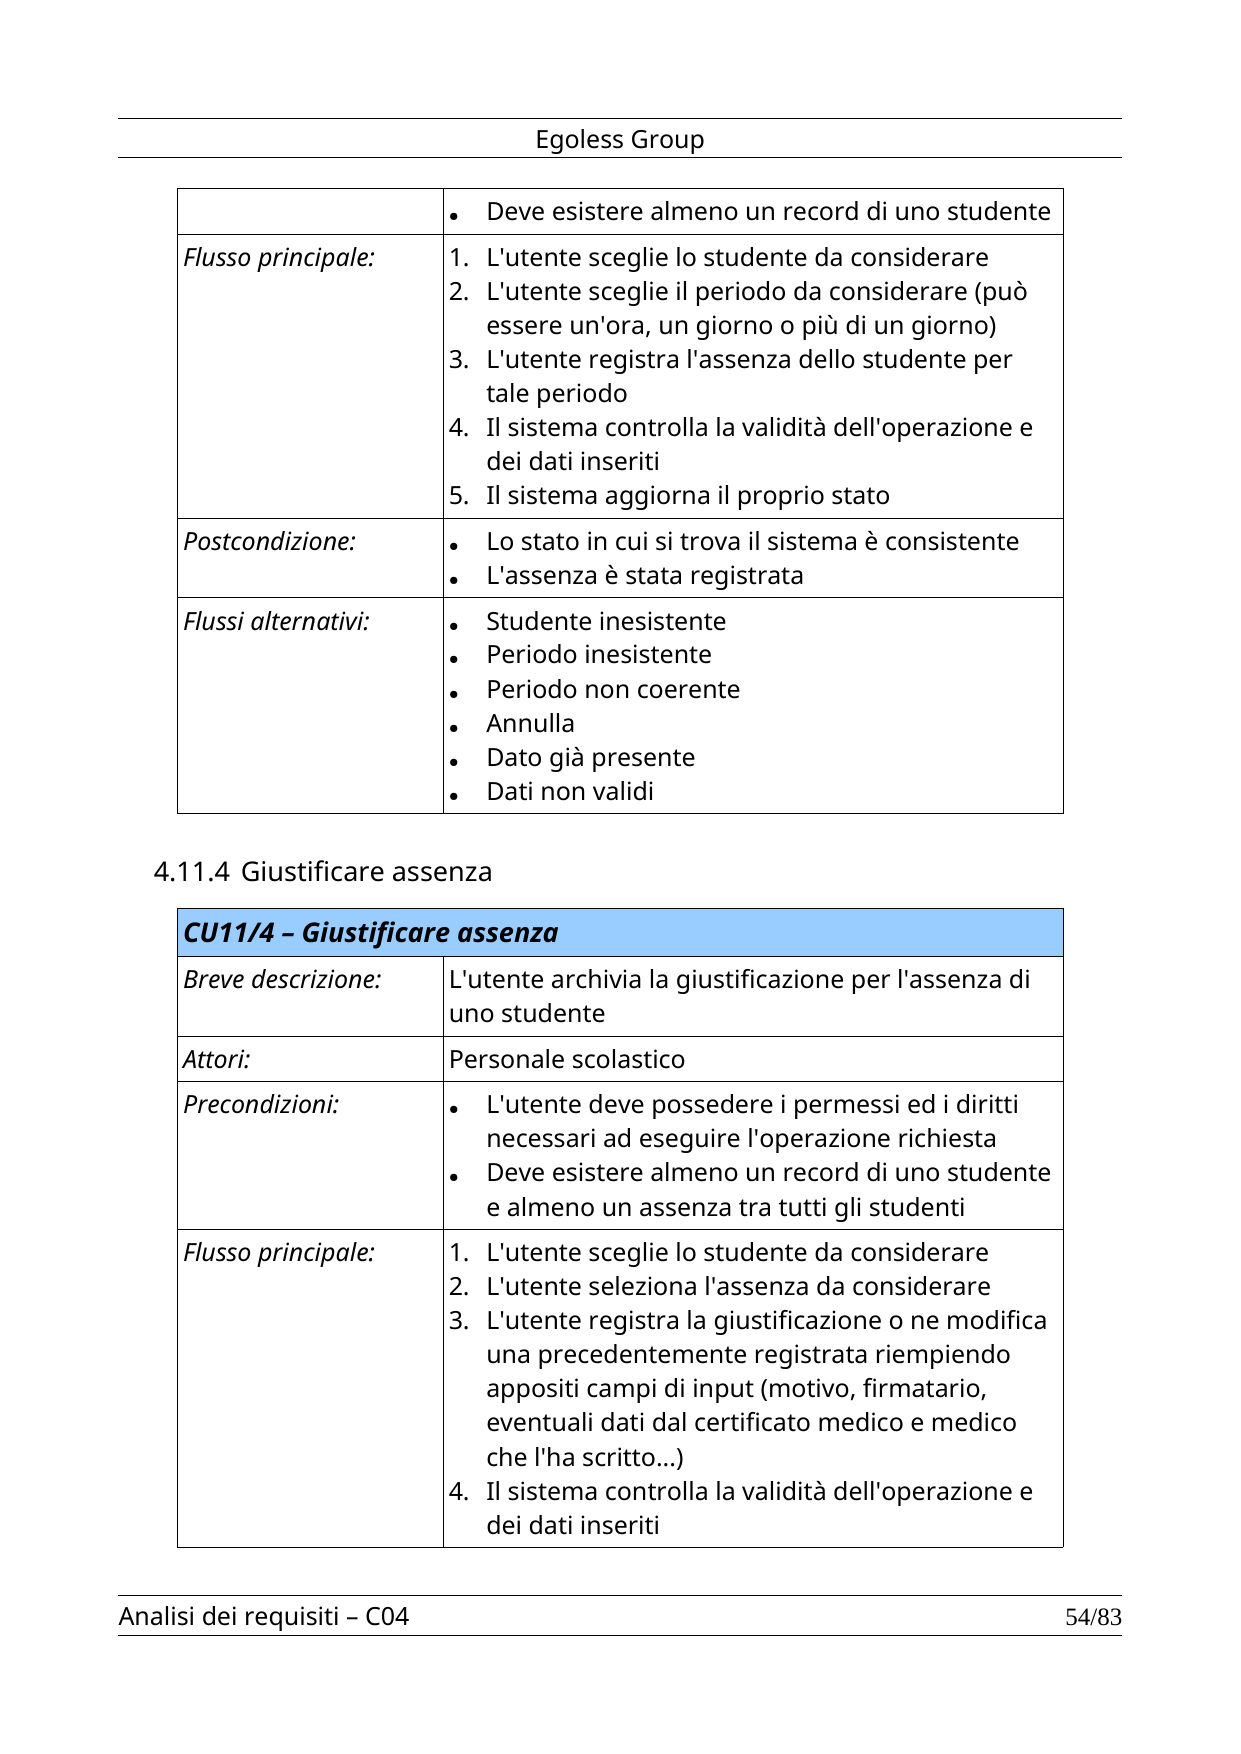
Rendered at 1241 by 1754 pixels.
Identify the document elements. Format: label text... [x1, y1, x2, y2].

table_cell L'utente deve possedere i permessi ed i diritti necessari ad eseguire l'operazione richiesta Deve esistere almeno un record di uno studente e almeno un assenza tra tutti gli studenti [444, 1082, 1063, 1229]
table_cell Attori: [178, 1037, 443, 1081]
table_cell Flussi alternativi: [178, 598, 443, 813]
table_cell L'utente sceglie lo studente da considerare L'utente sceglie il periodo da considerare (può essere un'ora, un giorno o più di un giorno) L'utente registra l'assenza dello studente per tale periodo Il sistema controlla la validità dell'operazione e dei dati inseriti Il sistema aggiorna il proprio stato [444, 235, 1063, 518]
table_header CU11/4 – Giustificare assenza [178, 909, 1063, 956]
table_cell Lo stato in cui si trova il sistema è consistente L'assenza è stata registrata [444, 519, 1063, 597]
subtitle Giustificare assenza [153, 853, 1122, 890]
table_cell Flusso principale: [178, 1230, 443, 1547]
table_cell Precondizioni: [178, 1082, 443, 1229]
table_cell L'utente sceglie lo studente da considerare L'utente seleziona l'assenza da considerare L'utente registra la giustificazione o ne modifica una precedentemente registrata riempiendo appositi campi di input (motivo, firmatario, eventuali dati dal certificato medico e medico che l'ha scritto...) Il sistema controlla la validità dell'operazione e dei dati inseriti Il sistema aggiorna il proprio stato [444, 1230, 1063, 1547]
table_cell L'utente archivia la giustificazione per l'assenza di uno studente [444, 957, 1063, 1036]
table_cell Studente inesistente Periodo inesistente Periodo non coerente Annulla Dato già presente Dati non validi [444, 598, 1063, 813]
table_cell Flusso principale: [178, 235, 443, 518]
table_cell Breve descrizione: [178, 957, 443, 1036]
table_cell L'utente deve possedere i permessi ed i diritti necessari ad eseguire l'operazione richiesta Deve esistere almeno un record di uno studente [444, 189, 1063, 233]
table_cell Postcondizione: [178, 519, 443, 597]
table_cell [178, 189, 443, 233]
table_cell Personale scolastico [444, 1037, 1063, 1081]
